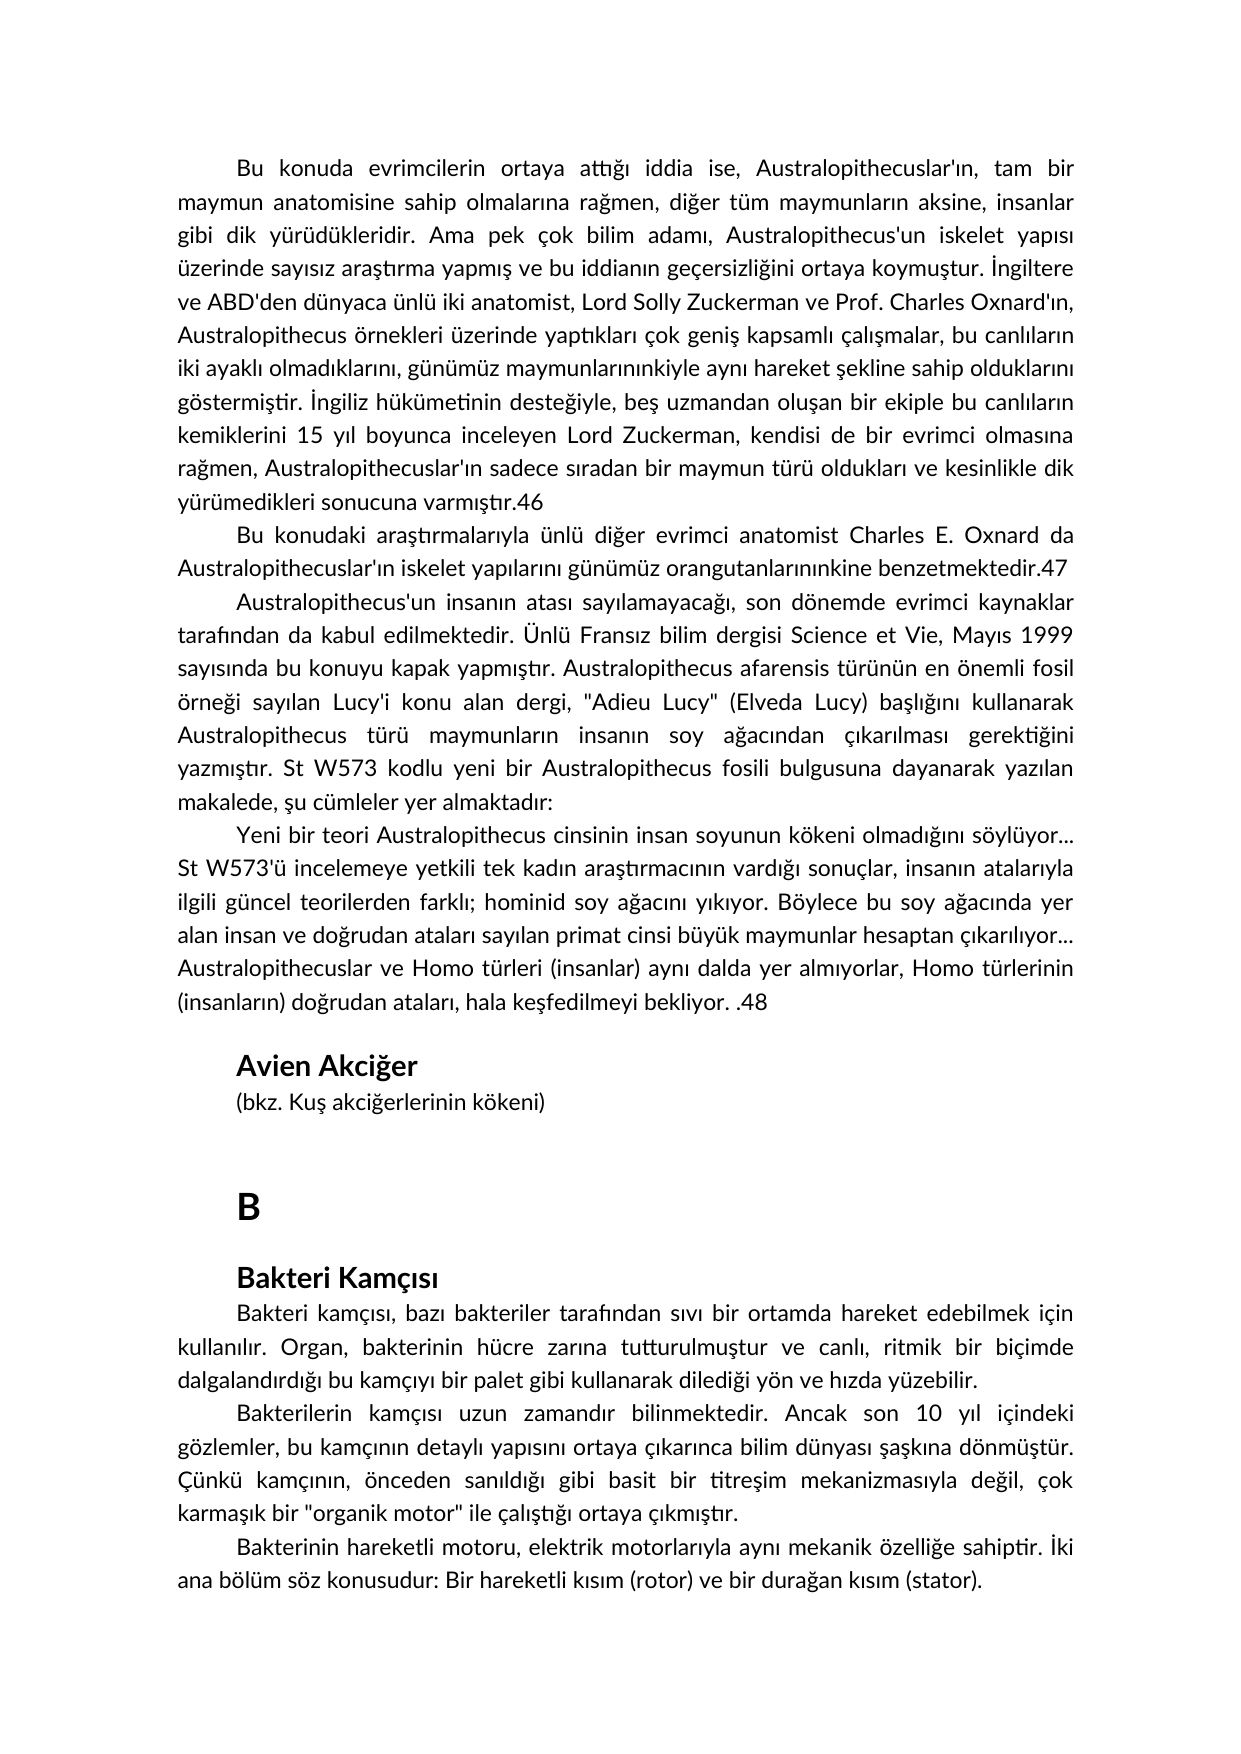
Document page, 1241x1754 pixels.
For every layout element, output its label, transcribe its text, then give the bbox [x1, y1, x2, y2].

text (bkz. Kuş akciğerlerinin kökeni) [177, 1083, 1075, 1117]
text Bu konuda evrimcilerin ortaya attığı iddia ise, Australopithecuslar'ın, tam bir maymun anatomisine sahip olmalarına rağmen, diğer tüm maymunların aksine, insanlar gibi dik yürüdükleridir. Ama pek çok bilim adamı, Australopithecus'un iskelet yapısı üzerinde sayısız araştırma yapmış ve bu iddianın geçersizliğini ortaya koymuştur. İngiltere ve ABD'den dünyaca ünlü iki anatomist, Lord Solly Zuckerman ve Prof. Charles Oxnard'ın, Australopithecus örnekleri üzerinde yaptıkları çok geniş kapsamlı çalışmalar, bu canlıların iki ayaklı olmadıklarını, günümüz maymunlarınınkiyle aynı hareket şekline sahip olduklarını göstermiştir. İngiliz hükümetinin desteğiyle, beş uzmandan oluşan bir ekiple bu canlıların kemiklerini 15 yıl boyunca inceleyen Lord Zuckerman, kendisi de bir evrimci olmasına rağmen, Australopithecuslar'ın sadece sıradan bir maymun türü oldukları ve kesinlikle dik yürümedikleri sonucuna varmıştır.46 [177, 150, 1075, 517]
subtitle Avien Akciğer [177, 1050, 1075, 1083]
text Bakteri kamçısı, bazı bakteriler tarafından sıvı bir ortamda hareket edebilmek için kullanılır. Organ, bakterinin hücre zarına tutturulmuştur ve canlı, ritmik bir biçimde dalgalandırdığı bu kamçıyı bir palet gibi kullanarak dilediği yön ve hızda yüzebilir. [177, 1295, 1075, 1395]
text Bu konudaki araştırmalarıyla ünlü diğer evrimci anatomist Charles E. Oxnard da Australopithecuslar'ın iskelet yapılarını günümüz orangutanlarınınkine benzetmektedir.47 [177, 517, 1075, 583]
text Australopithecus'un insanın atası sayılamayacağı, son dönemde evrimci kaynaklar tarafından da kabul edilmektedir. Ünlü Fransız bilim dergisi Science et Vie, Mayıs 1999 sayısında bu konuyu kapak yapmıştır. Australopithecus afarensis türünün en önemli fosil örneği sayılan Lucy'i konu alan dergi, "Adieu Lucy" (Elveda Lucy) başlığını kullanarak Australopithecus türü maymunların insanın soy ağacından çıkarılması gerektiğini yazmıştır. St W573 kodlu yeni bir Australopithecus fosili bulgusuna dayanarak yazılan makalede, şu cümleler yer almaktadır: [177, 583, 1075, 817]
text B [177, 1183, 1075, 1228]
text Bakterinin hareketli motoru, elektrik motorlarıyla aynı mekanik özelliğe sahiptir. İki ana bölüm söz konusudur: Bir hareketli kısım (rotor) ve bir durağan kısım (stator). [177, 1528, 1075, 1595]
text Bakterilerin kamçısı uzun zamandır bilinmektedir. Ancak son 10 yıl içindeki gözlemler, bu kamçının detaylı yapısını ortaya çıkarınca bilim dünyası şaşkına dönmüştür. Çünkü kamçının, önceden sanıldığı gibi basit bir titreşim mekanizmasıyla değil, çok karmaşık bir "organik motor" ile çalıştığı ortaya çıkmıştır. [177, 1395, 1075, 1528]
subtitle Bakteri Kamçısı [177, 1262, 1075, 1295]
text Yeni bir teori Australopithecus cinsinin insan soyunun kökeni olmadığını söylüyor... St W573'ü incelemeye yetkili tek kadın araştırmacının vardığı sonuçlar, insanın atalarıyla ilgili güncel teorilerden farklı; hominid soy ağacını yıkıyor. Böylece bu soy ağacında yer alan insan ve doğrudan ataları sayılan primat cinsi büyük maymunlar hesaptan çıkarılıyor... Australopithecuslar ve Homo türleri (insanlar) aynı dalda yer almıyorlar, Homo türlerinin (insanların) doğrudan ataları, hala keşfedilmeyi bekliyor. .48 [177, 817, 1075, 1017]
